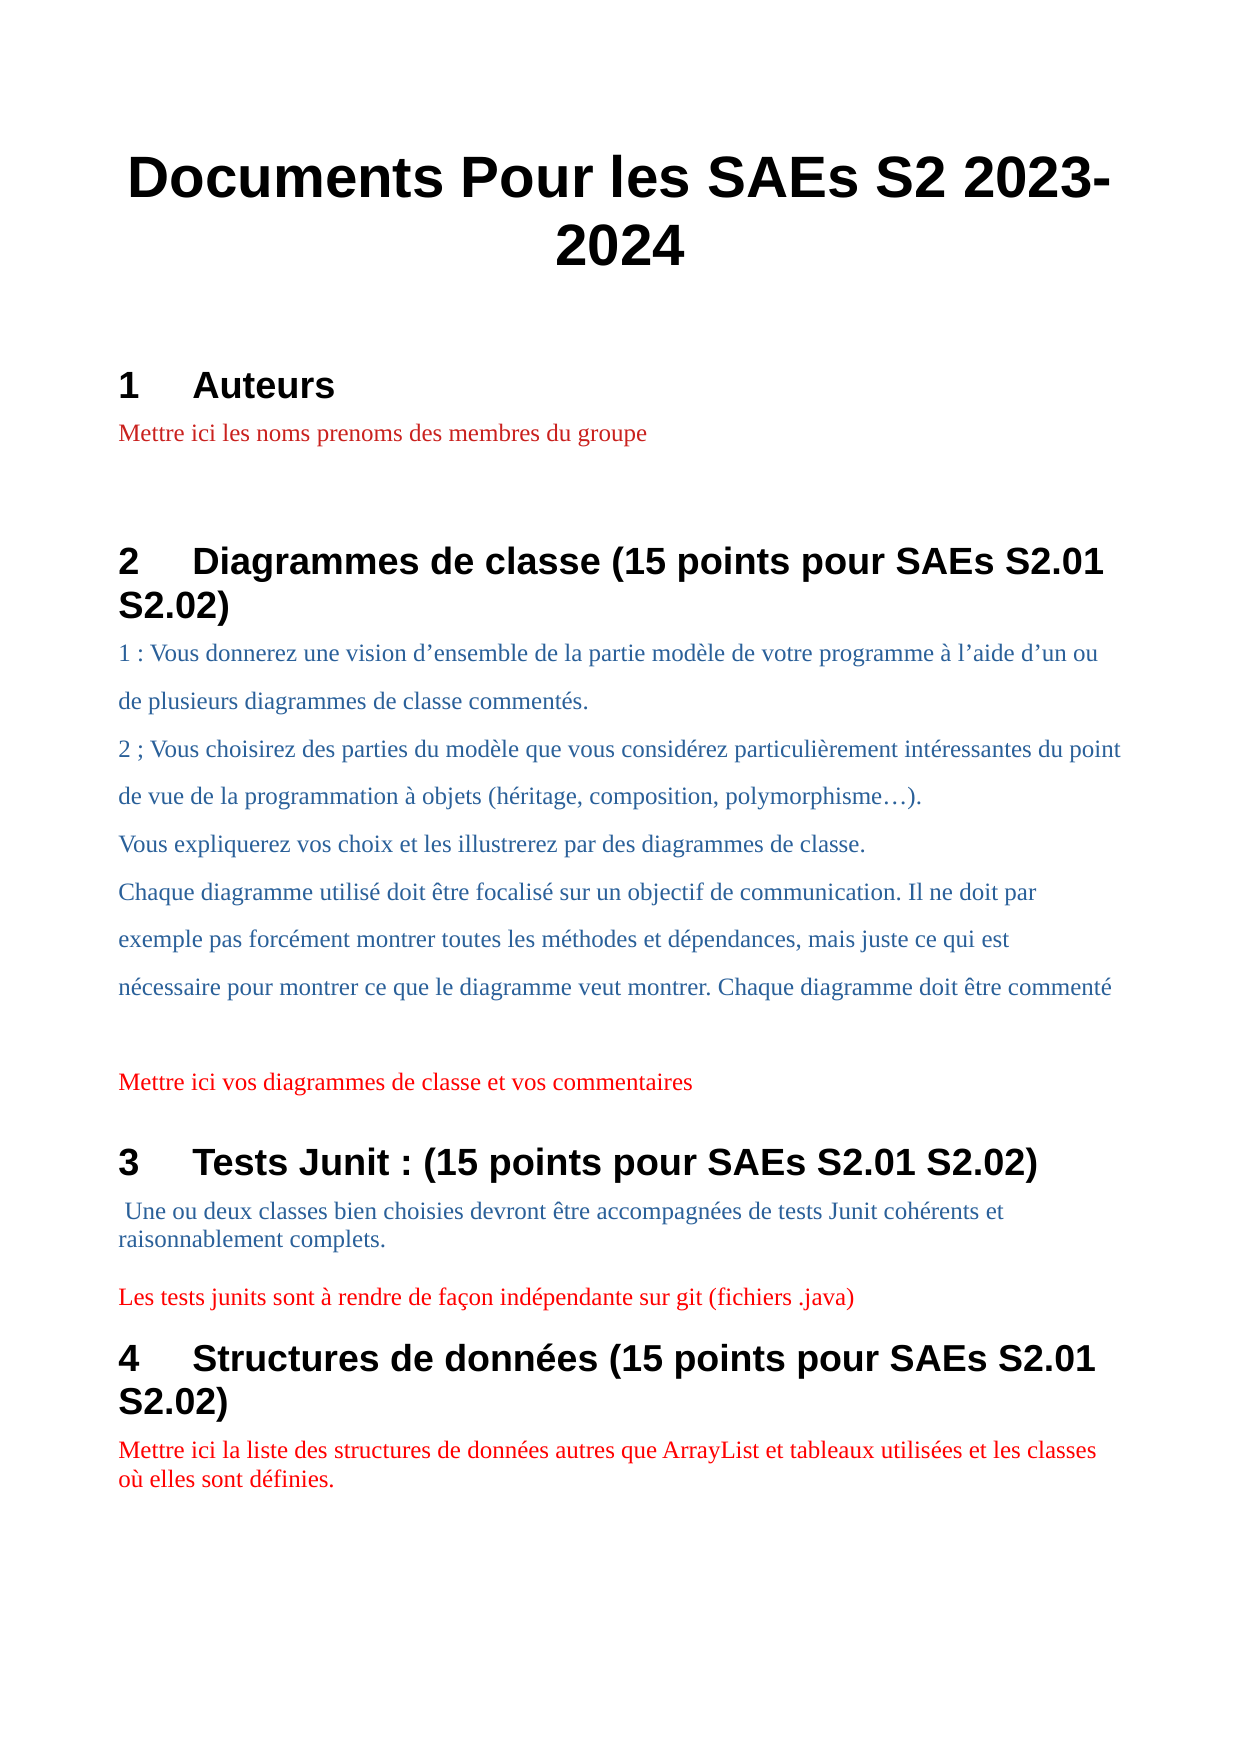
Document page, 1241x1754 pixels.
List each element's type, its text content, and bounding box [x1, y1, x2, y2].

subtitle Structures de données (15 points pour SAEs S2.01 S2.02) [118, 1336, 1122, 1422]
title Documents Pour les SAEs S2 2023-2024 [118, 143, 1122, 277]
subtitle Diagrammes de classe (15 points pour SAEs S2.01 S2.02) [118, 539, 1122, 626]
text Mettre ici les noms prenoms des membres du groupe [118, 418, 1122, 447]
text 2 ; Vous choisirez des parties du modèle que vous considérez particulièrement intéressantes du point [118, 734, 1122, 762]
text Les tests junits sont à rendre de façon indépendante sur git (fichiers .java) [118, 1282, 1122, 1311]
text Chaque diagramme utilisé doit être focalisé sur un objectif de communication. Il ne doit par [118, 877, 1122, 905]
text nécessaire pour montrer ce que le diagramme veut montrer. Chaque diagramme doit être commenté [118, 972, 1122, 1001]
subtitle Tests Junit : (15 points pour SAEs S2.01 S2.02) [118, 1139, 1122, 1183]
text Une ou deux classes bien choisies devront être accompagnées de tests Junit cohérents et raisonnablement complets. [118, 1196, 1122, 1253]
text de plusieurs diagrammes de classe commentés. [118, 686, 1122, 715]
text exemple pas forcément montrer toutes les méthodes et dépendances, mais juste ce qui est [118, 924, 1122, 953]
text Mettre ici la liste des structures de données autres que ArrayList et tableaux utilisées et les classes où elles sont définies. [118, 1435, 1122, 1492]
text Vous expliquerez vos choix et les illustrerez par des diagrammes de classe. [118, 829, 1122, 858]
text Mettre ici vos diagrammes de classe et vos commentaires [118, 1067, 1122, 1096]
text 1 : Vous donnerez une vision d’ensemble de la partie modèle de votre programme à l’aide d’un ou [118, 638, 1122, 667]
text de vue de la programmation à objets (héritage, composition, polymorphisme…). [118, 781, 1122, 810]
subtitle Auteurs [118, 362, 1122, 406]
